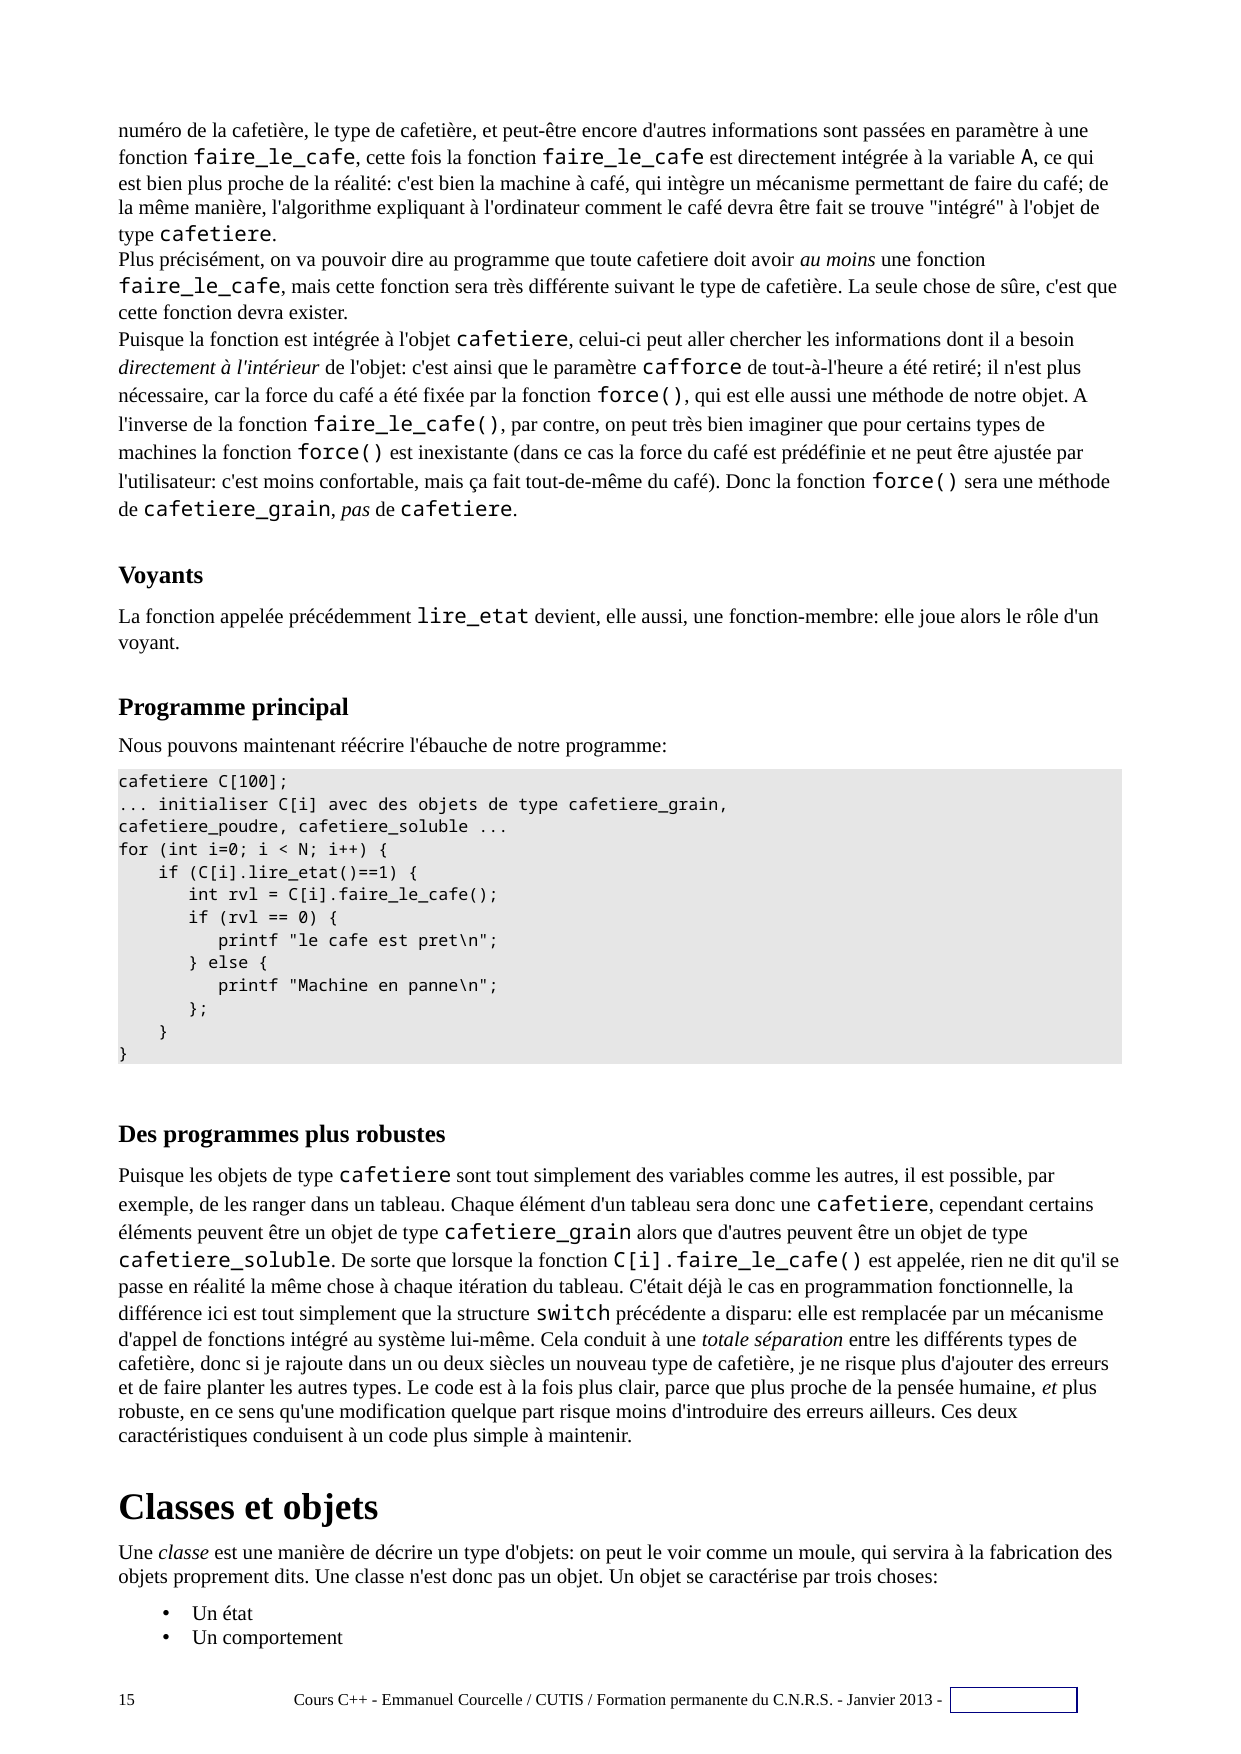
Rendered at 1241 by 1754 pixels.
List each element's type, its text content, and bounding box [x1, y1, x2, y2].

text } else { [118, 951, 1122, 974]
text numéro de la cafetière, le type de cafetière, et peut-être encore d'autres informations sont passées en paramètre à une fonction faire_le_cafe, cette fois la fonction faire_le_cafe est directement intégrée à la variable A, ce qui est bien plus proche de la réalité: c'est bien la machine à café, qui intègre un mécanisme permettant de faire du café; de la même manière, l'algorithme expliquant à l'ordinateur comment le café devra être fait se trouve "intégré" à l'objet de type cafetiere. Plus précisément, on va pouvoir dire au programme que toute cafetiere doit avoir au moins une fonction faire_le_cafe, mais cette fonction sera très différente suivant le type de cafetière. La seule chose de sûre, c'est que cette fonction devra exister. Puisque la fonction est intégrée à l'objet cafetiere, celui-ci peut aller chercher les informations dont il a besoin directement à l'intérieur de l'objet: c'est ainsi que le paramètre cafforce de tout-à-l'heure a été retiré; il n'est plus nécessaire, car la force du café a été fixée par la fonction force(), qui est elle aussi une méthode de notre objet. A l'inverse de la fonction faire_le_cafe(), par contre, on peut très bien imaginer que pour certains types de machines la fonction force() est inexistante (dans ce cas la force du café est prédéfinie et ne peut être ajustée par l'utilisateur: c'est moins confortable, mais ça fait tout-de-même du café). Donc la fonction force() sera une méthode de cafetiere_grain, pas de cafetiere. [118, 118, 1122, 523]
text ... initialiser C[i] avec des objets de type cafetiere_grain, [118, 792, 1122, 815]
text } [118, 1019, 1122, 1042]
list Un état [162, 1601, 1122, 1625]
text Une classe est une manière de décrire un type d'objets: on peut le voir comme un moule, qui servira à la fabrication des objets proprement dits. Une classe n'est donc pas un objet. Un objet se caractérise par trois choses: [118, 1540, 1122, 1588]
list Un comportement [162, 1625, 1122, 1649]
subtitle Voyants [118, 560, 1122, 589]
text cafetiere_poudre, cafetiere_soluble ... [118, 815, 1122, 837]
text Puisque les objets de type cafetiere sont tout simplement des variables comme les autres, il est possible, par exemple, de les ranger dans un tableau. Chaque élément d'un tableau sera donc une cafetiere, cependant certains éléments peuvent être un objet de type cafetiere_grain alors que d'autres peuvent être un objet de type cafetiere_soluble. De sorte que lorsque la fonction C[i].faire_le_cafe() est appelée, rien ne dit qu'il se passe en réalité la même chose à chaque itération du tableau. C'était déjà le cas en programmation fonctionnelle, la différence ici est tout simplement que la structure switch précédente a disparu: elle est remplacée par un mécanisme d'appel de fonctions intégré au système lui-même. Cela conduit à une totale séparation entre les différents types de cafetière, donc si je rajoute dans un ou deux siècles un nouveau type de cafetière, je ne risque plus d'ajouter des erreurs et de faire planter les autres types. Le code est à la fois plus clair, parce que plus proche de la pensée humaine, et plus robuste, en ce sens qu'une modification quelque part risque moins d'introduire des erreurs ailleurs. Ces deux caractéristiques conduisent à un code plus simple à maintenir. [118, 1160, 1122, 1447]
text if (rvl == 0) { [118, 906, 1122, 928]
text for (int i=0; i < N; i++) { [118, 837, 1122, 860]
text }; [118, 996, 1122, 1019]
text cafetiere C[100]; [118, 769, 1122, 792]
text Nous pouvons maintenant réécrire l'ébauche de notre programme: [118, 733, 1122, 757]
text printf "le cafe est pret\n"; [118, 928, 1122, 951]
subtitle Classes et objets [118, 1484, 1122, 1527]
subtitle Programme principal [118, 692, 1122, 720]
subtitle Des programmes plus robustes [118, 1119, 1122, 1148]
text printf "Machine en panne\n"; [118, 974, 1122, 996]
text } [118, 1042, 1122, 1064]
text if (C[i].lire_etat()==1) { [118, 860, 1122, 883]
text int rvl = C[i].faire_le_cafe(); [118, 883, 1122, 906]
text La fonction appelée précédemment lire_etat devient, elle aussi, une fonction-membre: elle joue alors le rôle d'un voyant. [118, 602, 1122, 654]
